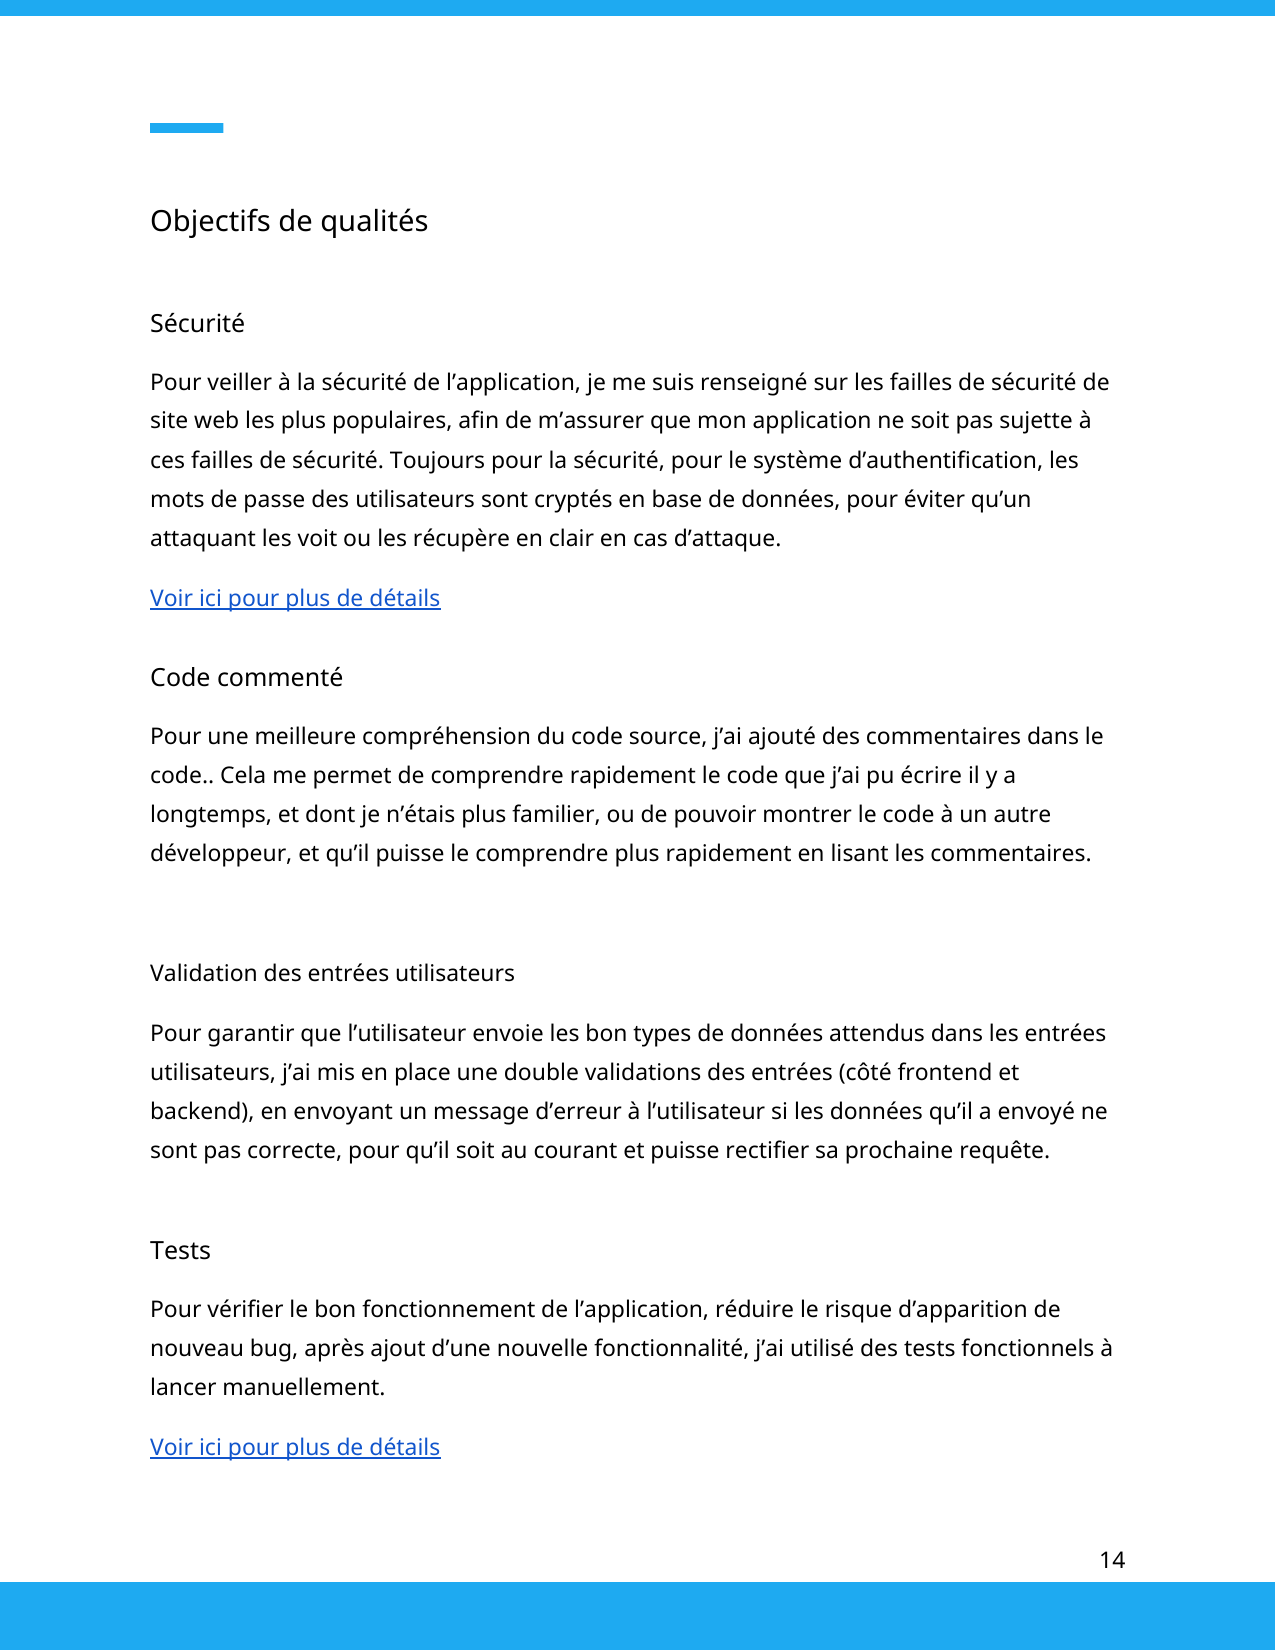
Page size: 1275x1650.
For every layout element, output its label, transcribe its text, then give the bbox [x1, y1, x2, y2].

text Voir ici pour plus de détails [150, 582, 1125, 613]
subtitle Sécurité [150, 305, 1125, 339]
text Voir ici pour plus de détails [150, 1431, 1125, 1462]
text Pour veiller à la sécurité de l’application, je me suis renseigné sur les failles de sécurité de site web les plus populaires, afin de m’assurer que mon application ne soit pas sujette à ces failles de sécurité. Toujours pour la sécurité, pour le système d’authentification, les mots de passe des utilisateurs sont cryptés en base de données, pour éviter qu’un attaquant les voit ou les récupère en clair en cas d’attaque. [150, 365, 1125, 553]
subtitle Tests [150, 1233, 1125, 1267]
picture [0, 1582, 1275, 1650]
text Validation des entrées utilisateurs [150, 957, 1125, 988]
text Pour vérifier le bon fonctionnement de l’application, réduire le risque d’apparition de nouveau bug, après ajout d’une nouvelle fonctionnalité, j’ai utilisé des tests fonctionnels à lancer manuellement. [150, 1293, 1125, 1402]
picture [0, 0, 1275, 16]
picture [150, 123, 224, 133]
text Pour garantir que l’utilisateur envoie les bon types de données attendus dans les entrées utilisateurs, j’ai mis en place une double validations des entrées (côté frontend et backend), en envoyant un message d’erreur à l’utilisateur si les données qu’il a envoyé ne sont pas correcte, pour qu’il soit au courant et puisse rectifier sa prochaine requête. [150, 1017, 1125, 1165]
subtitle Code commenté [150, 660, 1125, 694]
text Pour une meilleure compréhension du code source, j’ai ajouté des commentaires dans le code.. Cela me permet de comprendre rapidement le code que j’ai pu écrire il y a longtemps, et dont je n’étais plus familier, ou de pouvoir montrer le code à un autre développeur, et qu’il puisse le comprendre plus rapidement en lisant les commentaires. [150, 720, 1125, 868]
subtitle Objectifs de qualités [150, 200, 1125, 239]
